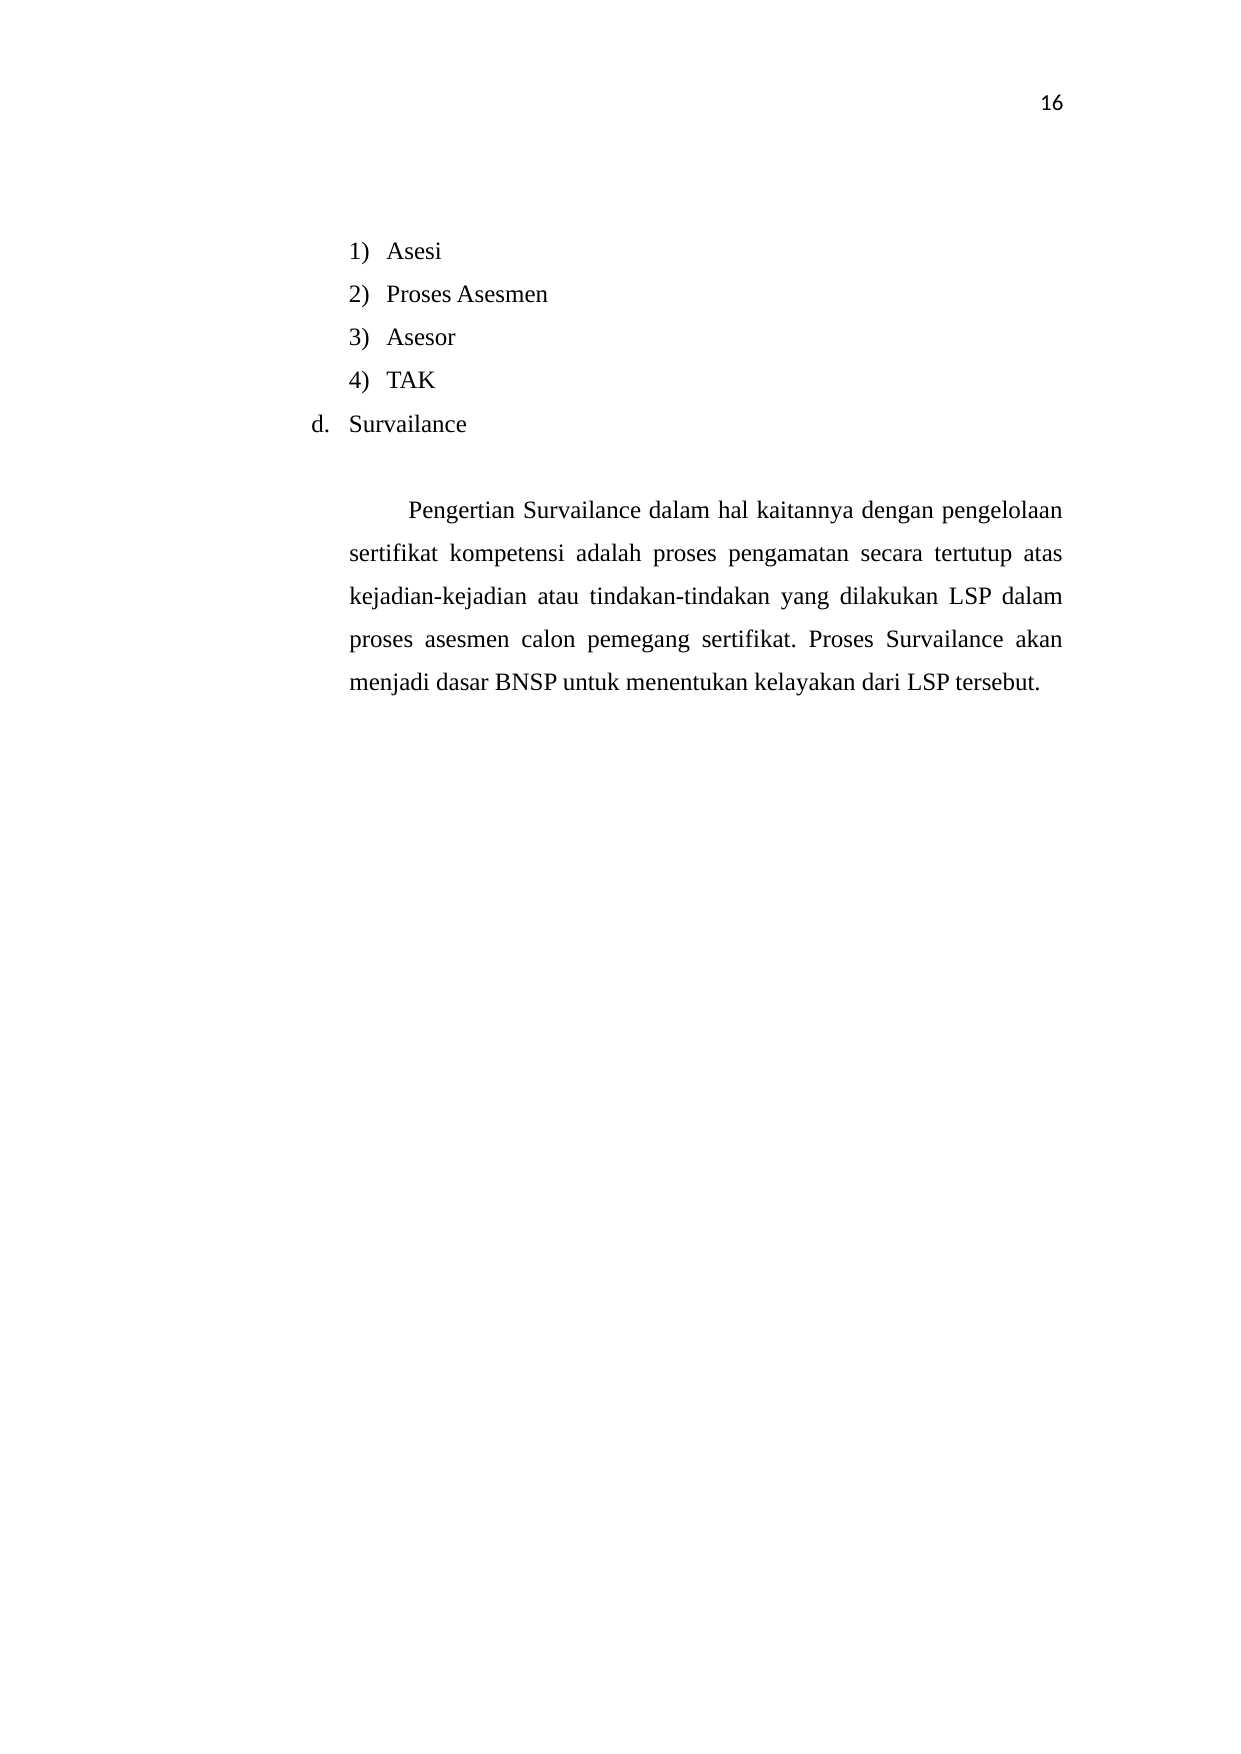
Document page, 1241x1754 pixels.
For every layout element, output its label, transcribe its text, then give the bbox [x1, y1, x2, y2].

list Asesor [349, 322, 1063, 351]
list Proses Asesmen [349, 279, 1063, 308]
list TAK [349, 366, 1063, 394]
list Survailance [311, 409, 1063, 437]
list Pengertian Survailance dalam hal kaitannya dengan pengelolaan sertifikat kompetensi adalah proses pengamatan secara tertutup atas kejadian-kejadian atau tindakan-tindakan yang dilakukan LSP dalam proses asesmen calon pemegang sertifikat. Proses Survailance akan menjadi dasar BNSP untuk menentukan kelayakan dari LSP tersebut. [349, 495, 1063, 696]
list Asesi [349, 236, 1063, 265]
